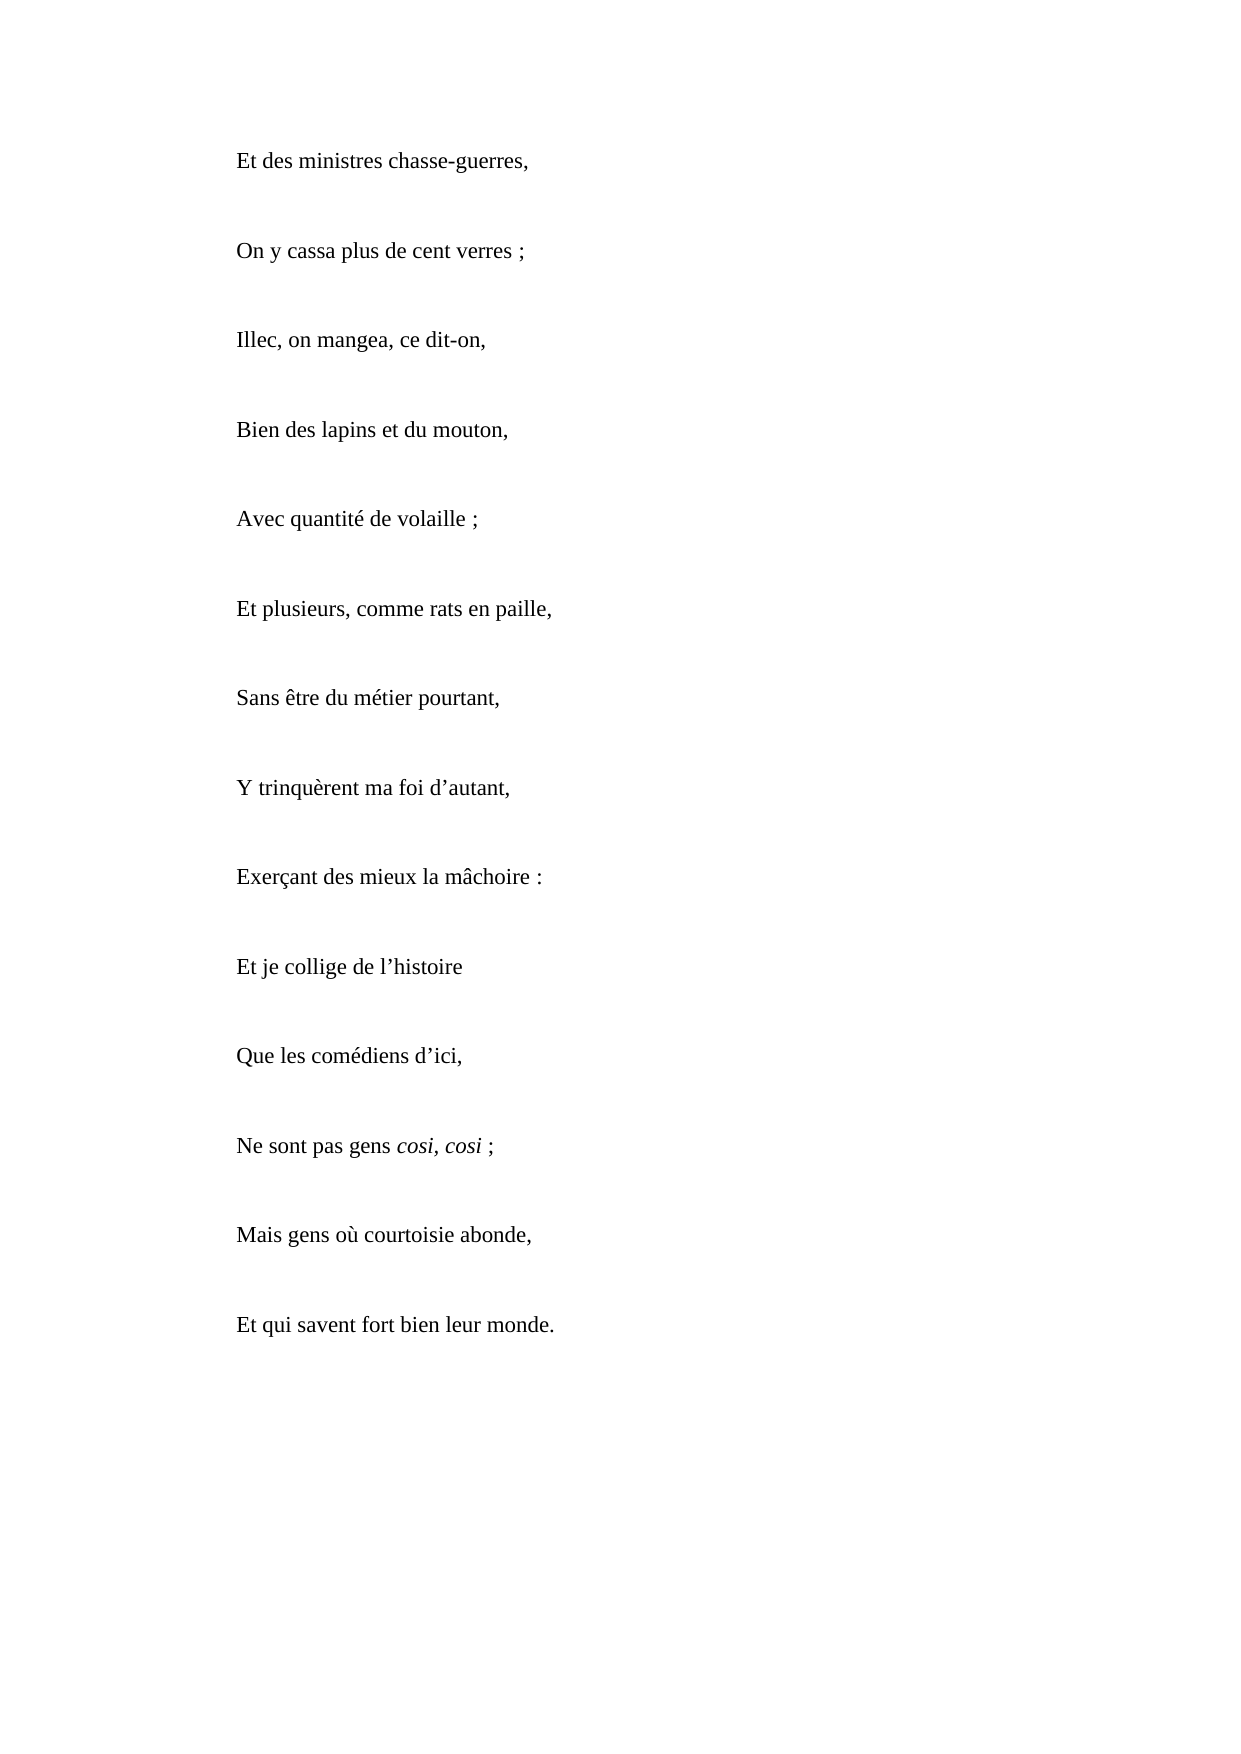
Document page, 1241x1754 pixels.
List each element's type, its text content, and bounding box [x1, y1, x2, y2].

text Et qui savent fort bien leur monde. [236, 1311, 1093, 1337]
text Y trinquèrent ma foi d’autant, [236, 774, 1093, 800]
text On y cassa plus de cent verres ; [236, 237, 1093, 263]
text Que les comédiens d’ici, [236, 1042, 1093, 1069]
text Et je collige de l’histoire [236, 953, 1093, 979]
text Ne sont pas gens cosi, cosi ; [236, 1132, 1093, 1158]
text Sans être du métier pourtant, [236, 684, 1093, 711]
text Bien des lapins et du mouton, [236, 416, 1093, 442]
text Illec, on mangea, ce dit-on, [236, 327, 1093, 353]
text Exerçant des mieux la mâchoire : [236, 863, 1093, 890]
text Mais gens où courtoisie abonde, [236, 1221, 1093, 1248]
text Avec quantité de volaille ; [236, 506, 1093, 532]
text Et plusieurs, comme rats en paille, [236, 595, 1093, 621]
text Et des ministres chasse-guerres, [236, 148, 1093, 174]
